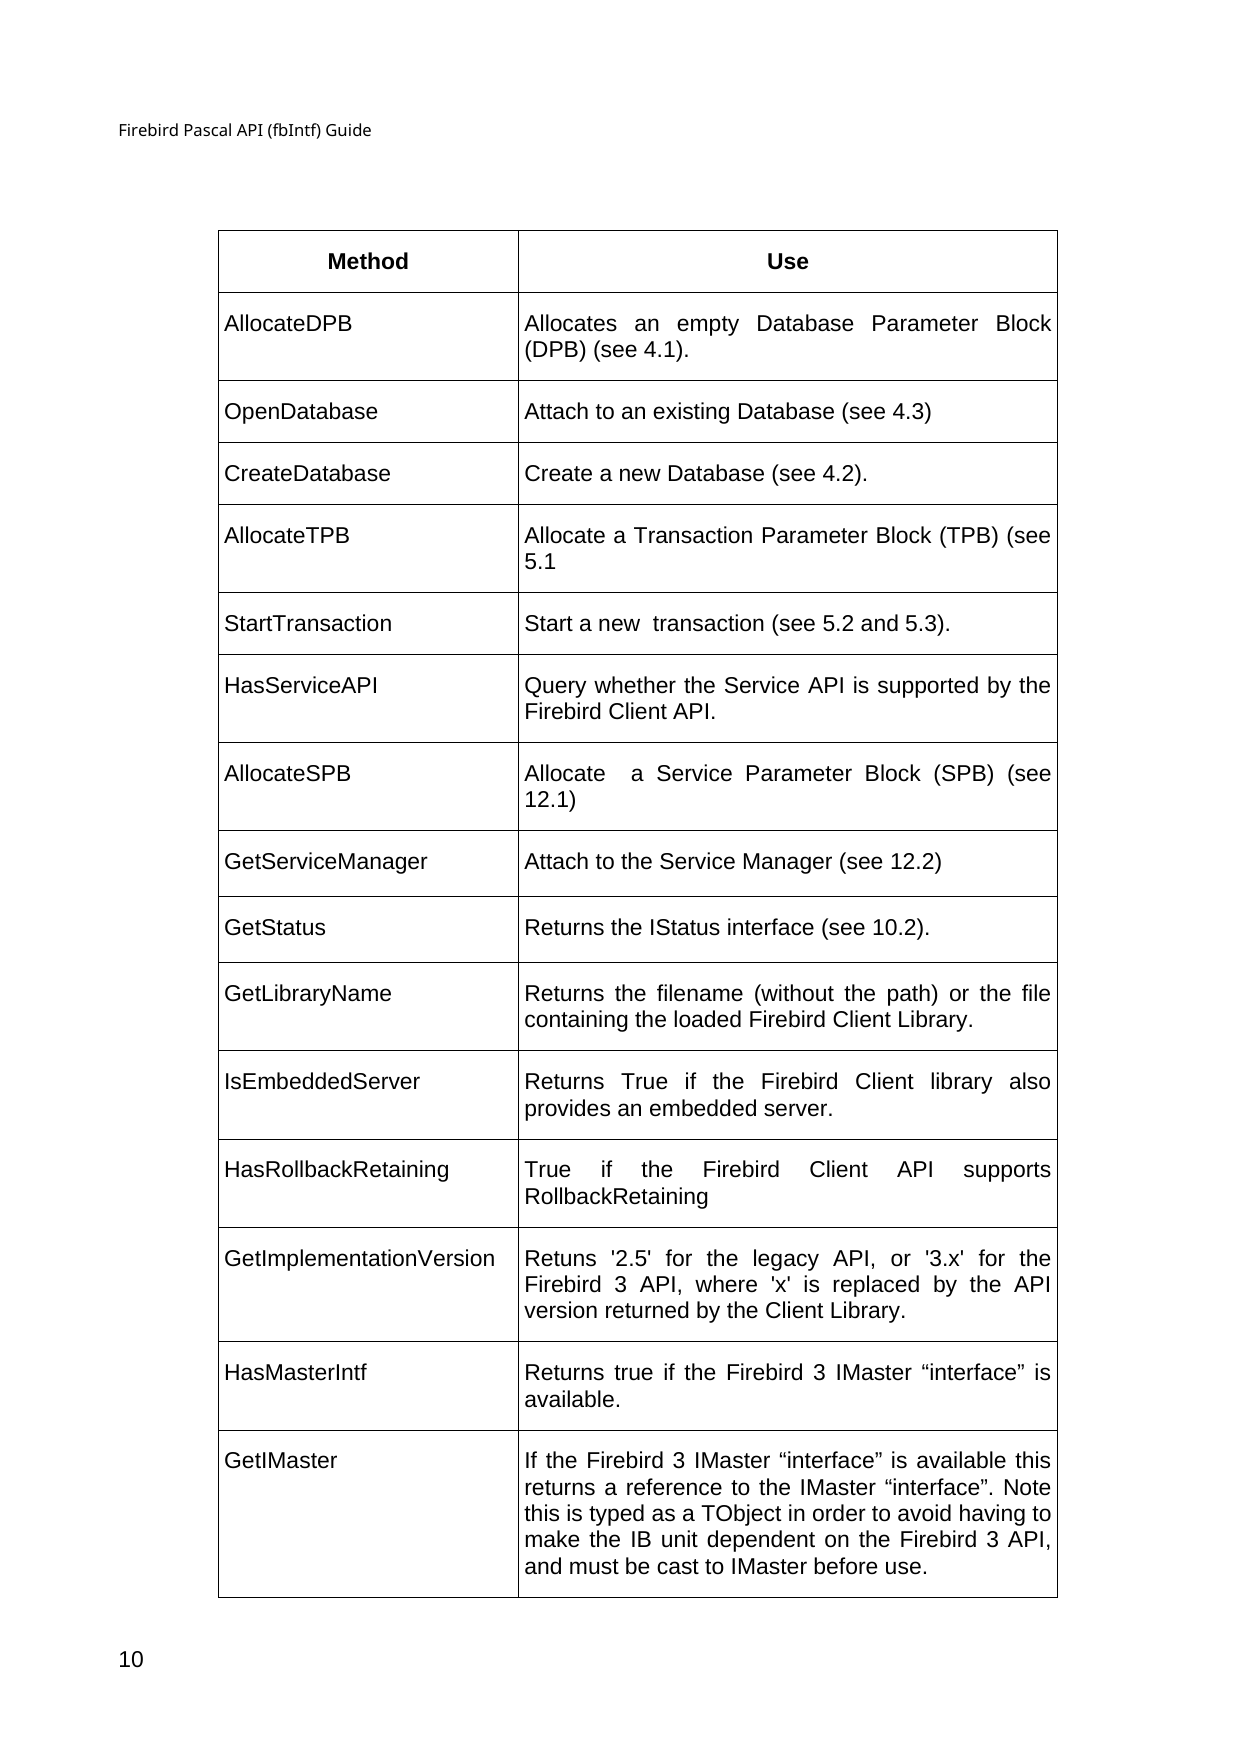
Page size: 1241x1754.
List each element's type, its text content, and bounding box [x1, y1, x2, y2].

table_cell GetLibraryName [219, 963, 518, 1050]
table_cell GetStatus [219, 897, 518, 962]
table_cell GetServiceManager [219, 831, 518, 896]
table_cell Query whether the Service API is supported by the Firebird Client API. [519, 655, 1057, 742]
table_cell OpenDatabase [219, 381, 518, 442]
table_cell Returns the IStatus interface (see 10.2). [519, 897, 1057, 962]
table_cell Retuns '2.5' for the legacy API, or '3.x' for the Firebird 3 API, where 'x' is replaced by the API version returned by the Client Library. [519, 1228, 1057, 1341]
table_cell HasServiceAPI [219, 655, 518, 742]
table_cell StartTransaction [219, 593, 518, 654]
table_cell Start a new transaction (see 5.2 and 5.3). [519, 593, 1057, 654]
table_cell HasMasterIntf [219, 1342, 518, 1429]
table_cell CreateDatabase [219, 443, 518, 504]
table_cell Allocate a Service Parameter Block (SPB) (see 12.1) [519, 743, 1057, 830]
table_header Method [219, 231, 518, 292]
table_cell GetImplementationVersion [219, 1228, 518, 1341]
table_cell AllocateSPB [219, 743, 518, 830]
table_cell Allocates an empty Database Parameter Block (DPB) (see 4.1). [519, 293, 1057, 380]
table_cell AllocateTPB [219, 505, 518, 592]
table_header Use [519, 231, 1057, 292]
table_cell Attach to an existing Database (see 4.3) [519, 381, 1057, 442]
table_cell IsEmbeddedServer [219, 1051, 518, 1138]
table_cell Returns the filename (without the path) or the file containing the loaded Firebird Client Library. [519, 963, 1057, 1050]
table_cell HasRollbackRetaining [219, 1140, 518, 1227]
table_cell GetIMaster [219, 1431, 518, 1597]
table_cell Returns true if the Firebird 3 IMaster “interface” is available. [519, 1342, 1057, 1429]
table_cell Create a new Database (see 4.2). [519, 443, 1057, 504]
table_cell True if the Firebird Client API supports RollbackRetaining [519, 1140, 1057, 1227]
table_cell AllocateDPB [219, 293, 518, 380]
table_cell Returns True if the Firebird Client library also provides an embedded server. [519, 1051, 1057, 1138]
table_cell Attach to the Service Manager (see 12.2) [519, 831, 1057, 896]
table_cell If the Firebird 3 IMaster “interface” is available this returns a reference to the IMaster “interface”. Note this is typed as a TObject in order to avoid having to make the IB unit dependent on the Firebird 3 API, and must be cast to IMaster before use. [519, 1431, 1057, 1597]
table_cell Allocate a Transaction Parameter Block (TPB) (see 5.1 [519, 505, 1057, 592]
